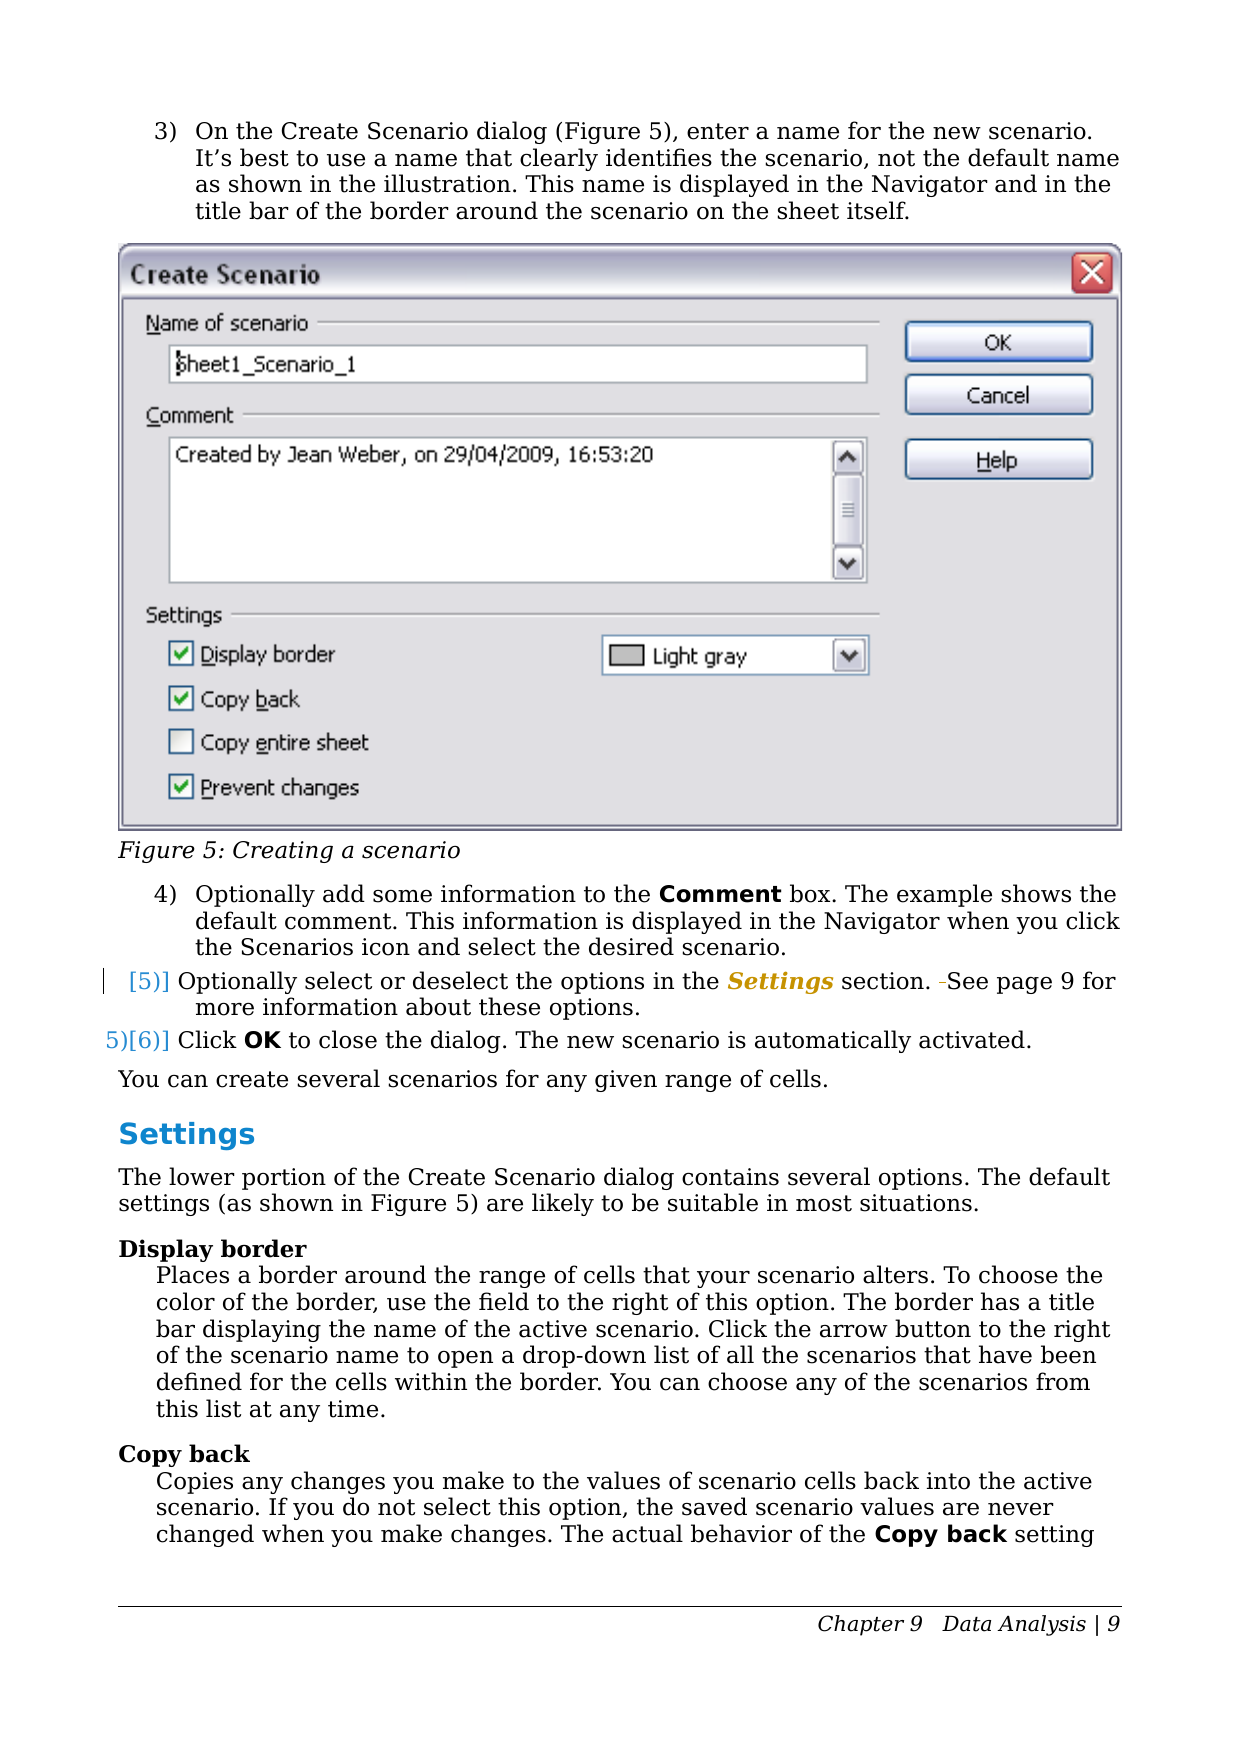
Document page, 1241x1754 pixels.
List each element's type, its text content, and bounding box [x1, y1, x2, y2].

list Optionally add some information to the Comment box. The example shows the default comment. This information is displayed in the Navigator when you click the Scenarios icon and select the desired scenario. [177, 881, 1122, 961]
text Figure 5: Creating a scenario [118, 837, 1122, 864]
text Copies any changes you make to the values of scenario cells back into the active scenario. If you do not select this option, the saved scenario values are never changed when you make changes. The actual behavior of the Copy back setting [156, 1468, 1122, 1548]
text Copy back [118, 1441, 1122, 1468]
text You can create several scenarios for any given range of cells. [118, 1067, 1122, 1093]
list Optionally select or deselect the options in the Settings section. See page 9 for more information about these options. [177, 967, 1122, 1021]
list On the Create Scenario dialog (Figure 5), enter a name for the new scenario. It’s best to use a name that clearly identifies the scenario, not the default name as shown in the illustration. This name is displayed in the Navigator and in the title bar of the border around the scenario on the sheet itself. [177, 118, 1122, 225]
picture [118, 243, 1123, 831]
subtitle Settings [118, 1117, 1122, 1151]
text The lower portion of the Create Scenario dialog contains several options. The default settings (as shown in Figure 5) are likely to be suitable in most situations. [118, 1164, 1122, 1217]
list Click OK to close the dialog. The new scenario is automatically activated. [177, 1027, 1122, 1054]
text Display border [118, 1236, 1122, 1262]
text Places a border around the range of cells that your scenario alters. To choose the color of the border, use the field to the right of this option. The border has a title bar displaying the name of the active scenario. Click the arrow button to the right of the scenario name to open a drop-down list of all the scenarios that have been defined for the cells within the border. You can choose any of the scenarios from this list at any time. [156, 1262, 1122, 1422]
